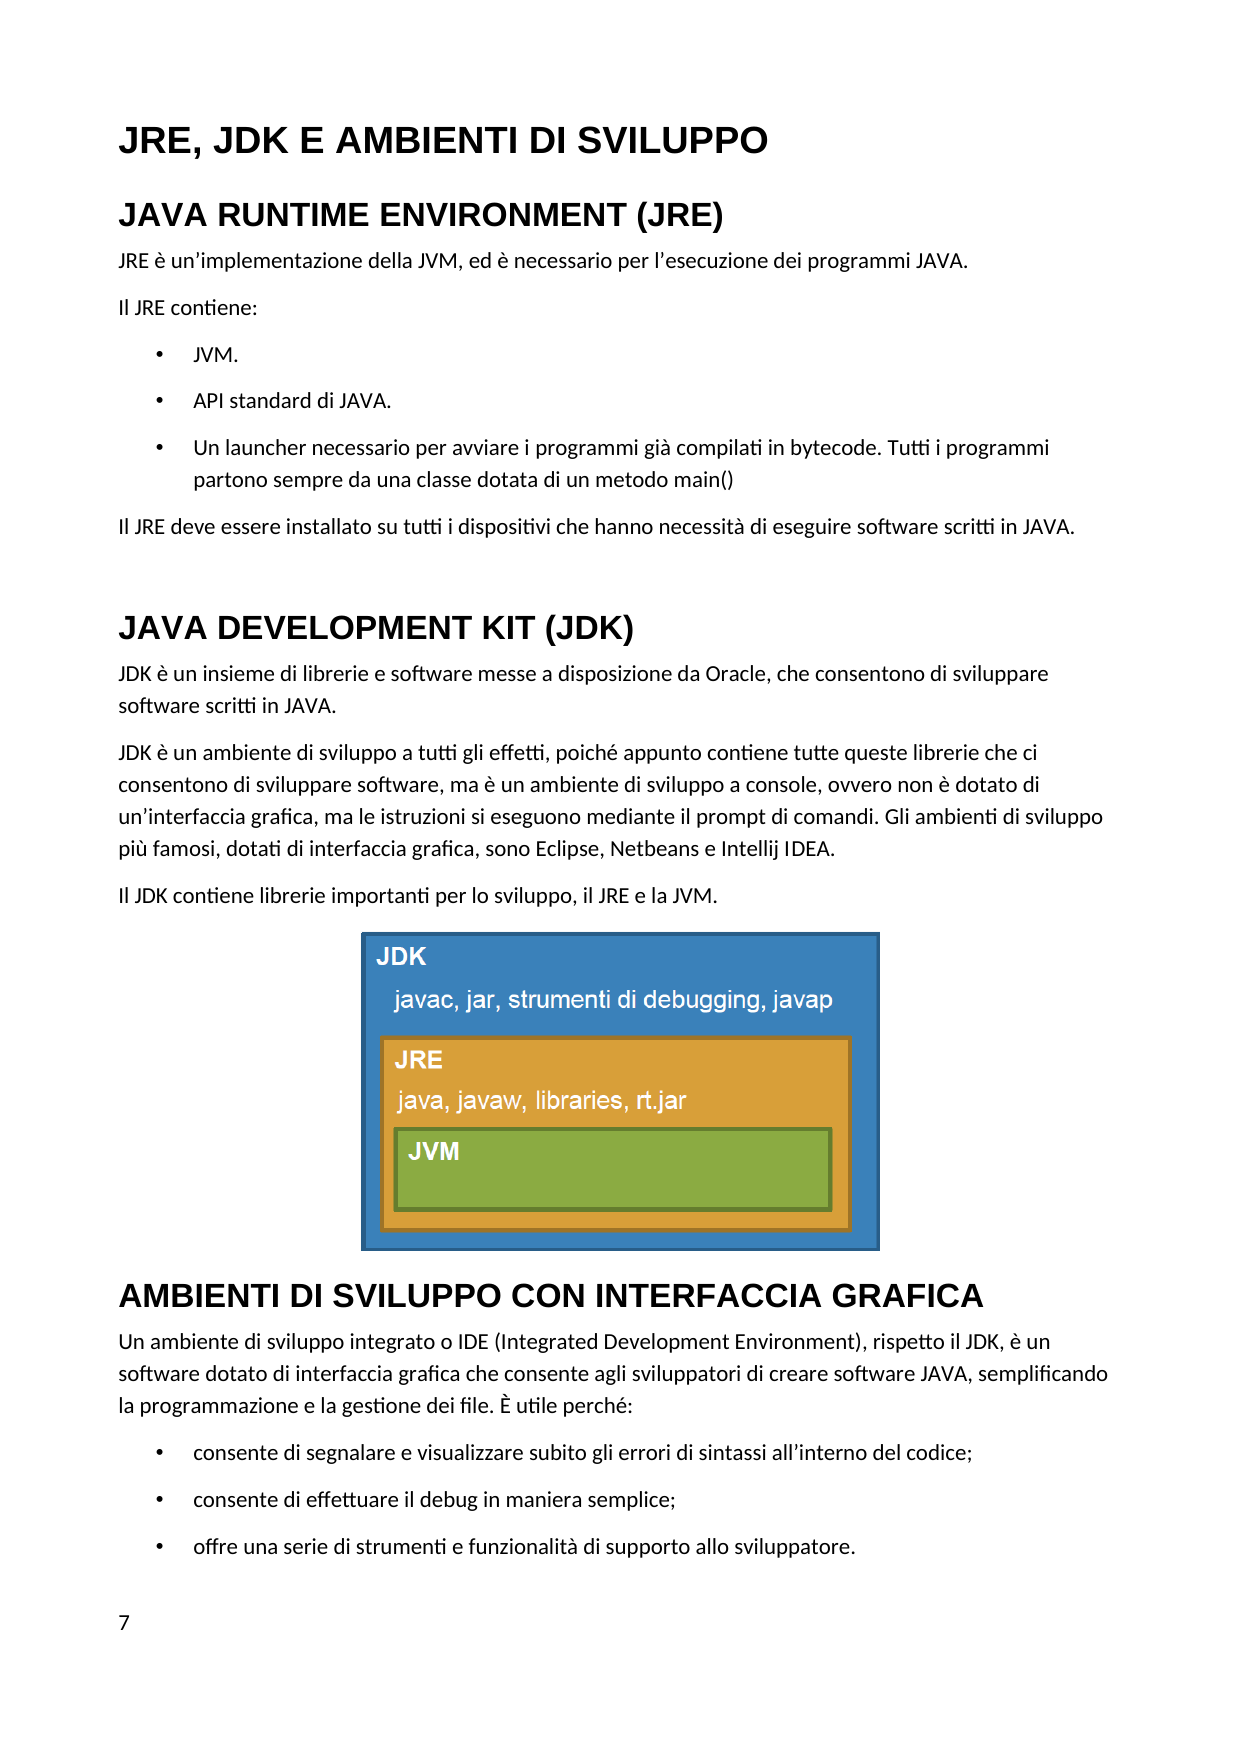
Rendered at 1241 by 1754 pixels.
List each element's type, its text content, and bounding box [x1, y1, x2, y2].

text JRE è un’implementazione della JVM, ed è necessario per l’esecuzione dei programmi JAVA. [118, 246, 1122, 274]
text Il JRE deve essere installato su tutti i dispositivi che hanno necessità di eseguire software scritti in JAVA. [118, 512, 1122, 540]
list consente di effettuare il debug in maniera semplice; [156, 1485, 1122, 1513]
subtitle JRE, JDK E AMBIENTI DI SVILUPPO [118, 118, 1122, 162]
list JVM. [156, 340, 1122, 368]
picture [360, 931, 880, 1251]
text Un ambiente di sviluppo integrato o IDE (Integrated Development Environment), rispetto il JDK, è un software dotato di interfaccia grafica che consente agli sviluppatori di creare software JAVA, semplificando la programmazione e la gestione dei file. È utile perché: [118, 1327, 1122, 1419]
text JDK è un insieme di librerie e software messe a disposizione da Oracle, che consentono di sviluppare software scritti in JAVA. [118, 659, 1122, 719]
list Un launcher necessario per avviare i programmi già compilati in bytecode. Tutti i programmi partono sempre da una classe dotata di un metodo main() [156, 433, 1122, 493]
text Il JDK contiene librerie importanti per lo sviluppo, il JRE e la JVM. [118, 881, 1122, 909]
subtitle JAVA DEVELOPMENT KIT (JDK) [118, 608, 1122, 647]
text JDK è un ambiente di sviluppo a tutti gli effetti, poiché appunto contiene tutte queste librerie che ci consentono di sviluppare software, ma è un ambiente di sviluppo a console, ovvero non è dotato di un’interfaccia grafica, ma le istruzioni si eseguono mediante il prompt di comandi. Gli ambienti di sviluppo più famosi, dotati di interfaccia grafica, sono Eclipse, Netbeans e Intellij IDEA. [118, 738, 1122, 863]
subtitle AMBIENTI DI SVILUPPO CON INTERFACCIA GRAFICA [118, 1276, 1122, 1314]
text Il JRE contiene: [118, 293, 1122, 321]
list API standard di JAVA. [156, 387, 1122, 414]
list consente di segnalare e visualizzare subito gli errori di sintassi all’interno del codice; [156, 1438, 1122, 1466]
subtitle JAVA RUNTIME ENVIRONMENT (JRE) [118, 195, 1122, 234]
list offre una serie di strumenti e funzionalità di supporto allo sviluppatore. [156, 1532, 1122, 1560]
